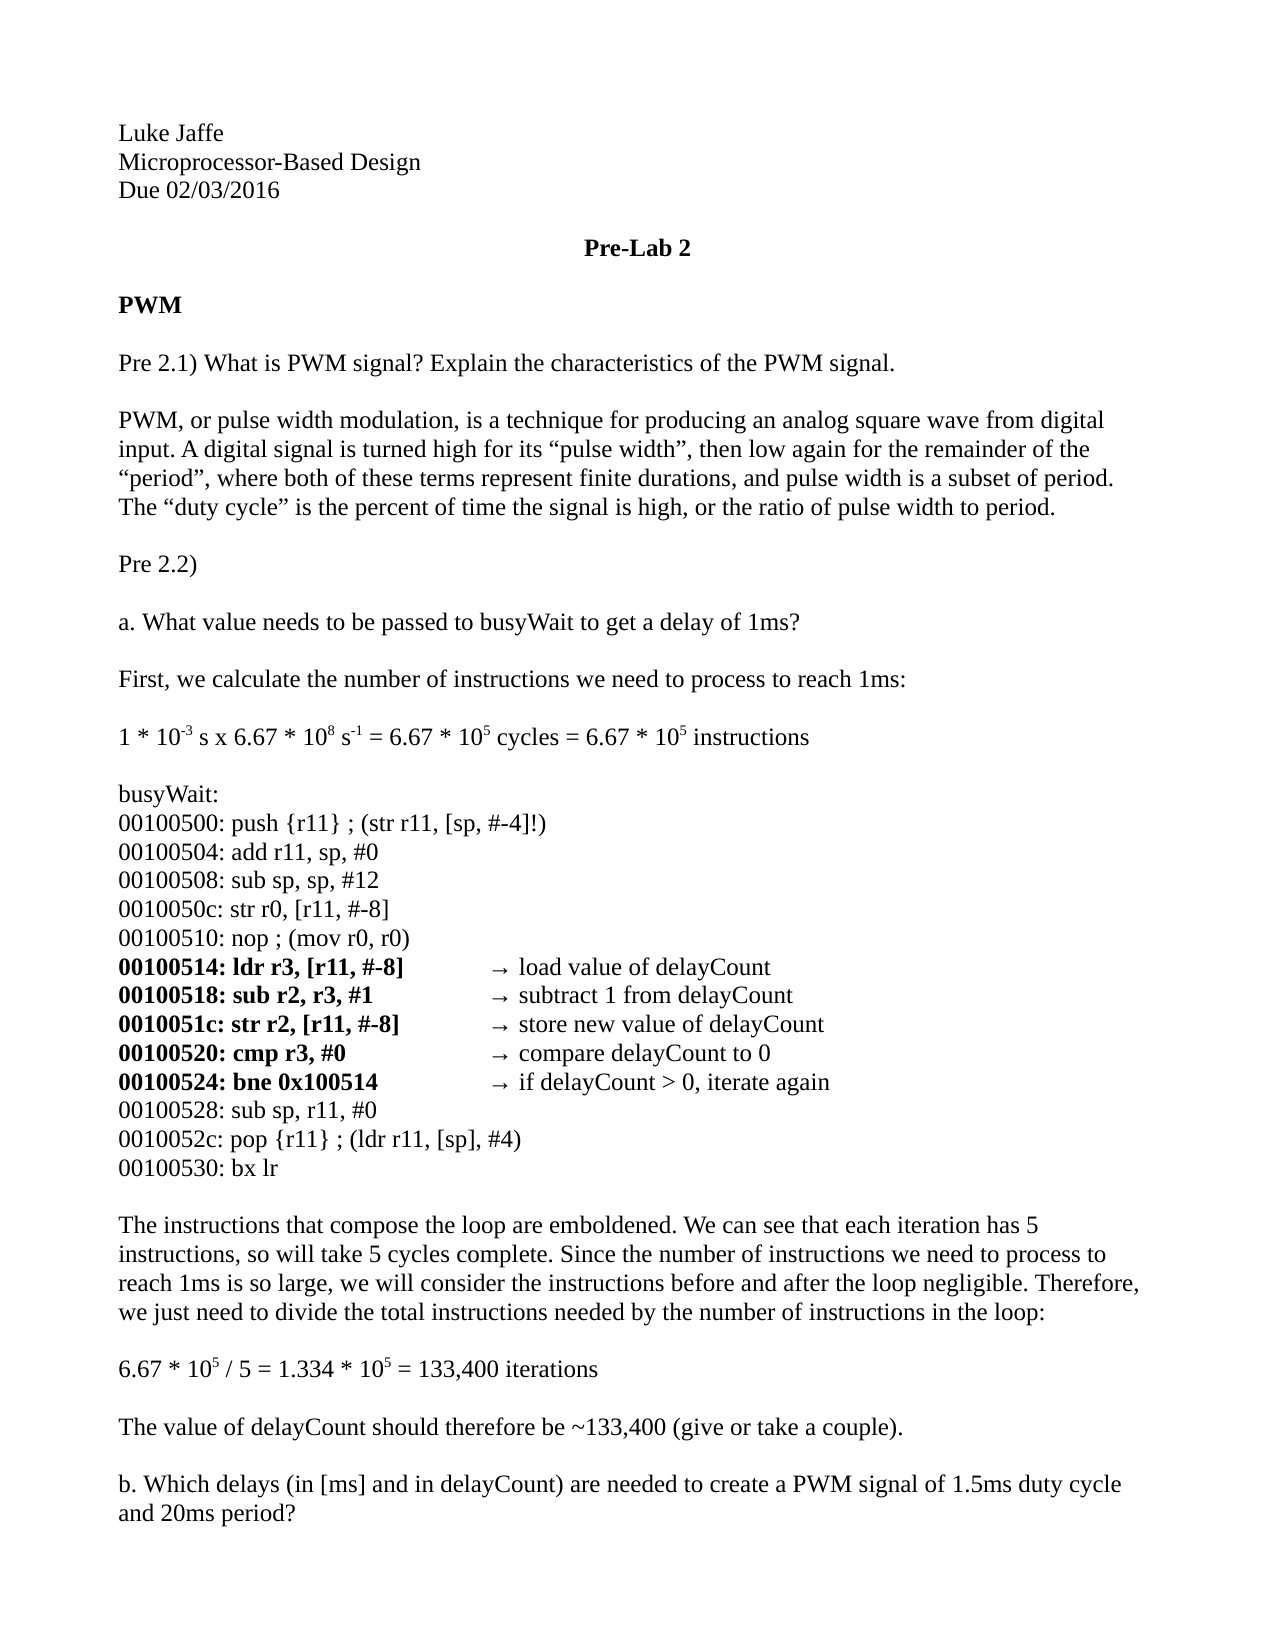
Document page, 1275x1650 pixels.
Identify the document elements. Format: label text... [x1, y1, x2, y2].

text Pre-Lab 2 [118, 233, 1157, 262]
text First, we calculate the number of instructions we need to process to reach 1ms: [118, 664, 1157, 693]
text 0010051c: str r2, [r11, #-8] → store new value of delayCount [118, 1009, 1157, 1038]
text 00100530: bx lr [118, 1153, 1157, 1182]
text a. What value needs to be passed to busyWait to get a delay of 1ms? [118, 607, 1157, 636]
text 6.67 * 105 / 5 = 1.334 * 105 = 133,400 iterations [118, 1354, 1157, 1383]
text Due 02/03/2016 [118, 176, 1157, 204]
text 00100520: cmp r3, #0 → compare delayCount to 0 [118, 1038, 1157, 1067]
text 00100504: add r11, sp, #0 [118, 837, 1157, 866]
text The value of delayCount should therefore be ~133,400 (give or take a couple). [118, 1412, 1157, 1441]
text 1 * 10-3 s x 6.67 * 108 s-1 = 6.67 * 105 cycles = 6.67 * 105 instructions [118, 722, 1157, 751]
text PWM [118, 291, 1157, 319]
text 00100524: bne 0x100514 → if delayCount > 0, iterate again [118, 1067, 1157, 1096]
text 00100500: push {r11} ; (str r11, [sp, #-4]!) [118, 808, 1157, 837]
text PWM, or pulse width modulation, is a technique for producing an analog square wave from digital input. A digital signal is turned high for its “pulse width”, then low again for the remainder of the “period”, where both of these terms represent finite durations, and pulse width is a subset of period. The “duty cycle” is the percent of time the signal is high, or the ratio of pulse width to period. [118, 406, 1157, 521]
text Luke Jaffe [118, 118, 1157, 147]
text The instructions that compose the loop are emboldened. We can see that each iteration has 5 instructions, so will take 5 cycles complete. Since the number of instructions we need to process to reach 1ms is so large, we will consider the instructions before and after the loop negligible. Therefore, we just need to divide the total instructions needed by the number of instructions in the loop: [118, 1211, 1157, 1326]
text b. Which delays (in [ms] and in delayCount) are needed to create a PWM signal of 1.5ms duty cycle and 20ms period? [118, 1469, 1157, 1527]
text 00100528: sub sp, r11, #0 [118, 1096, 1157, 1124]
text Pre 2.2) [118, 549, 1157, 578]
text Pre 2.1) What is PWM signal? Explain the characteristics of the PWM signal. [118, 348, 1157, 377]
text 00100510: nop ; (mov r0, r0) [118, 923, 1157, 952]
text 00100518: sub r2, r3, #1 → subtract 1 from delayCount [118, 981, 1157, 1009]
text 0010052c: pop {r11} ; (ldr r11, [sp], #4) [118, 1124, 1157, 1153]
text Microprocessor-Based Design [118, 147, 1157, 176]
text 0010050c: str r0, [r11, #-8] [118, 894, 1157, 923]
text 00100508: sub sp, sp, #12 [118, 866, 1157, 894]
text busyWait: [118, 779, 1157, 808]
text 00100514: ldr r3, [r11, #-8] → load value of delayCount [118, 952, 1157, 981]
